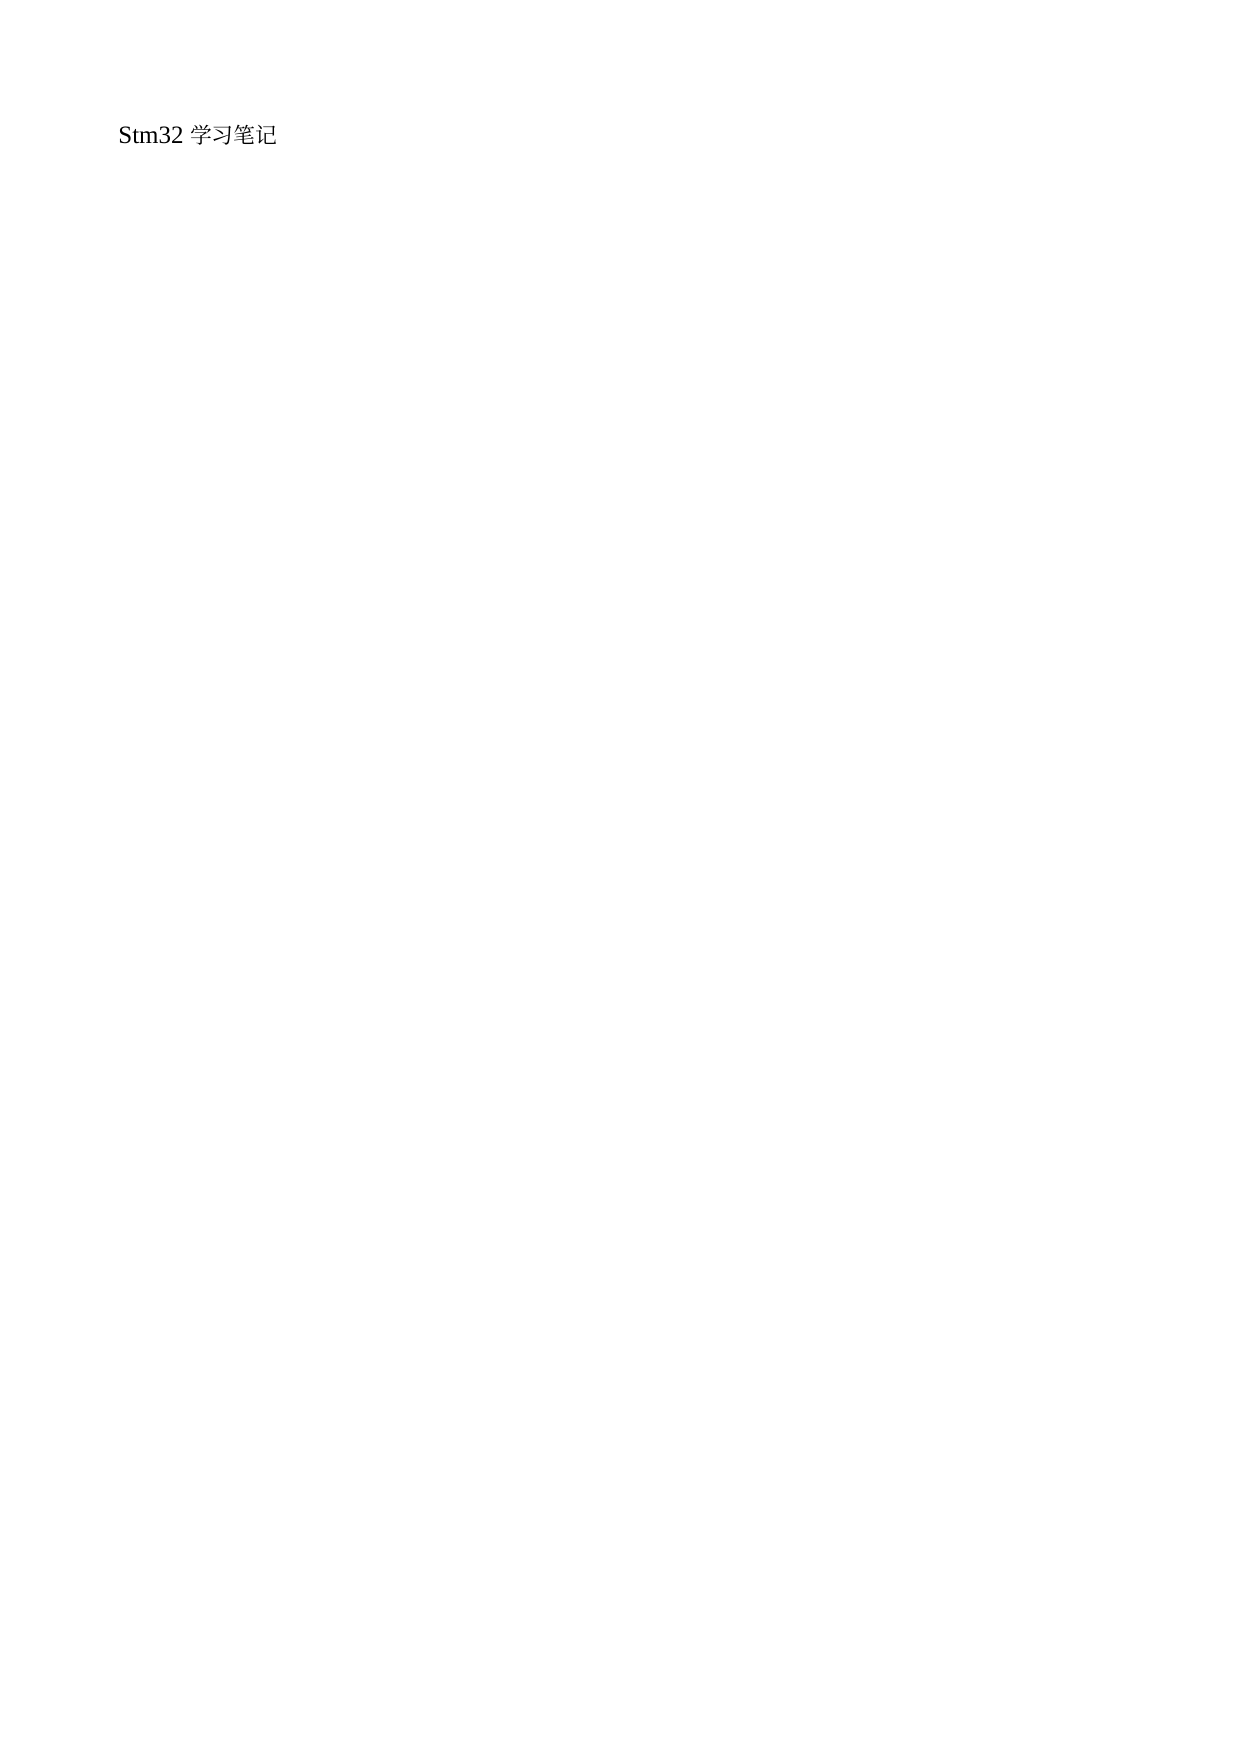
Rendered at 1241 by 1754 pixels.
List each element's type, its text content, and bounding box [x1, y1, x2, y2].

text Stm32 学习笔记 [118, 118, 1122, 149]
